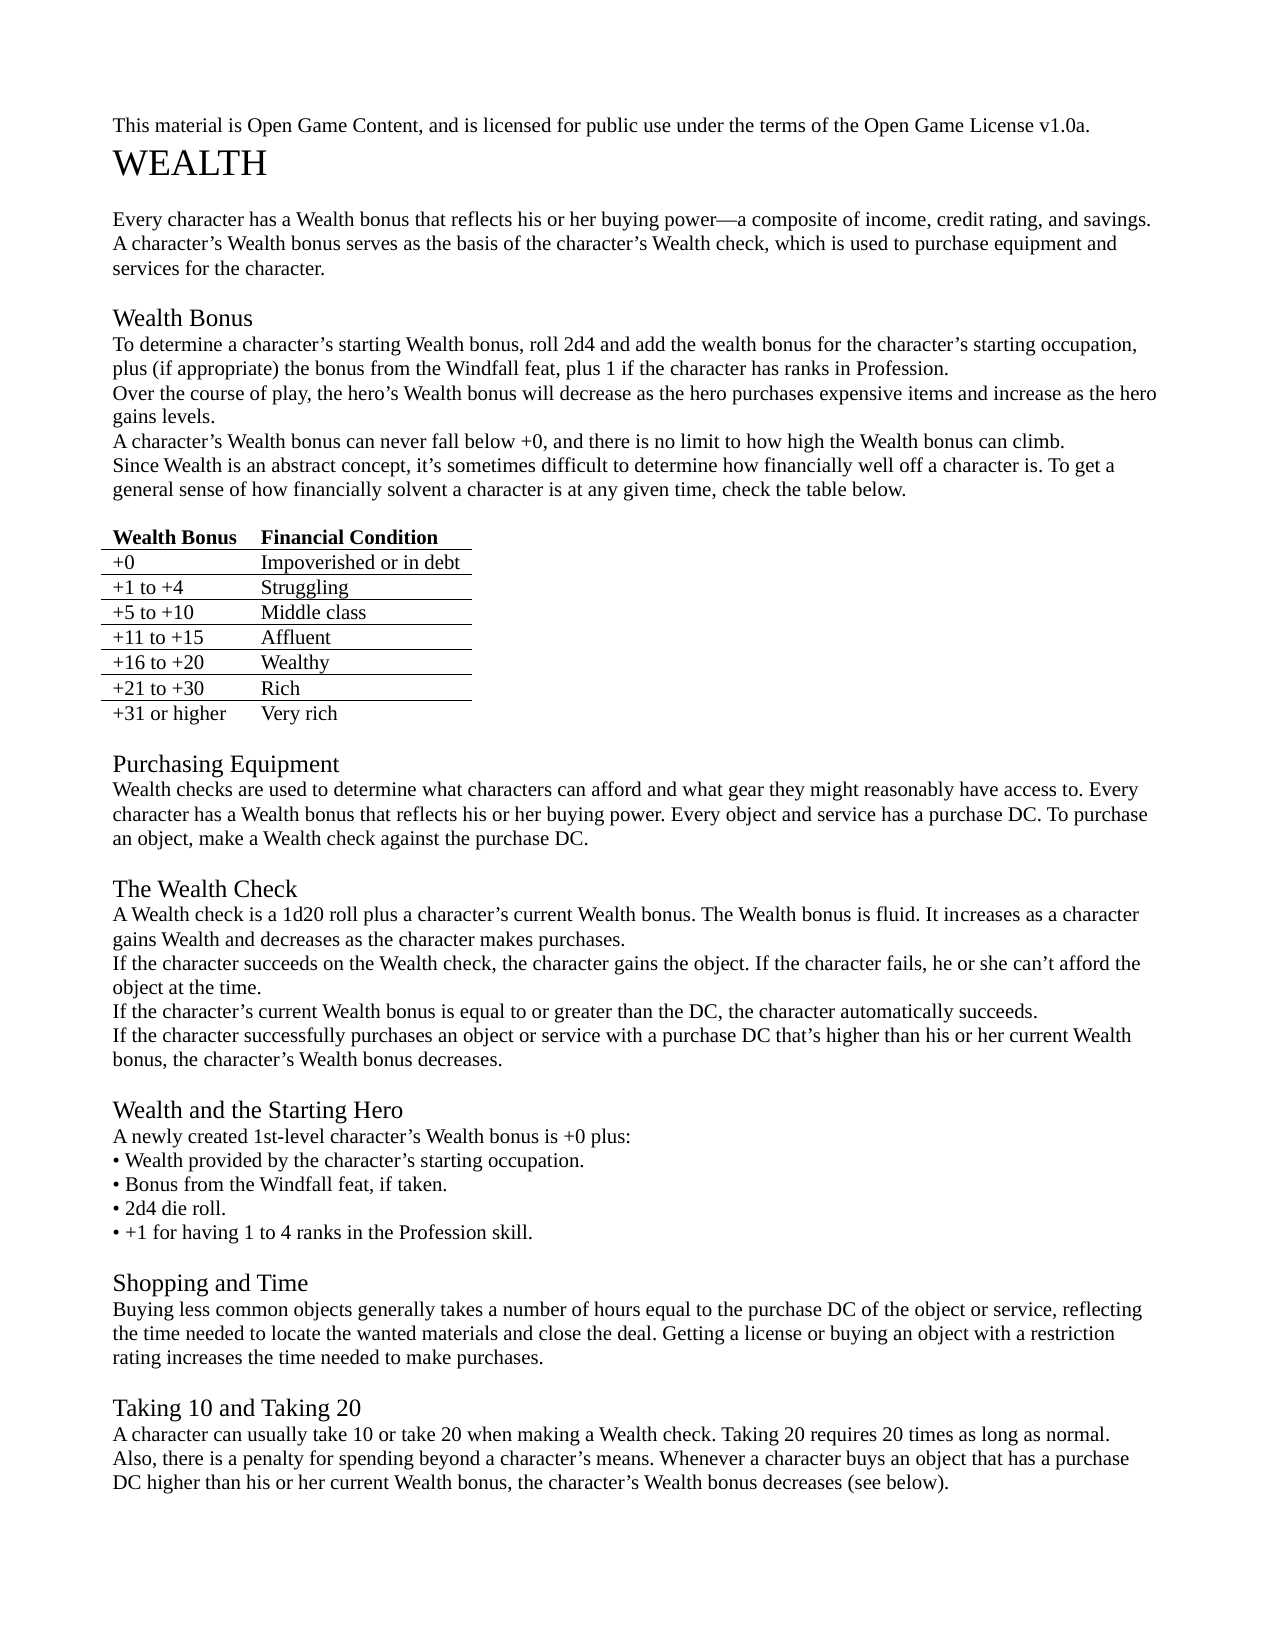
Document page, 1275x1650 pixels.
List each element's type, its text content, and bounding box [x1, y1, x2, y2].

table_cell +31 or higher [101, 701, 249, 724]
text • 2d4 die roll. [112, 1196, 1162, 1220]
text A character can usually take 10 or take 20 when making a Wealth check. Taking 20 requires 20 times as long as normal. [112, 1422, 1162, 1446]
text Purchasing Equipment [112, 749, 1162, 777]
table_cell Struggling [249, 575, 472, 599]
table_cell +5 to +10 [101, 600, 249, 624]
table_cell Middle class [249, 600, 472, 624]
text • Bonus from the Windfall feat, if taken. [112, 1172, 1162, 1196]
table_header Financial Condition [249, 525, 472, 549]
table_cell Wealthy [249, 650, 472, 674]
table_cell Impoverished or in debt [249, 550, 472, 574]
table_cell +11 to +15 [101, 625, 249, 649]
text • Wealth provided by the character’s starting occupation. [112, 1148, 1162, 1172]
table_cell +1 to +4 [101, 575, 249, 599]
text Since Wealth is an abstract concept, it’s sometimes difficult to determine how financially well off a character is. To get a general sense of how financially solvent a character is at any given time, check the table below. [112, 453, 1162, 501]
text Over the course of play, the hero’s Wealth bonus will decrease as the hero purchases expensive items and increase as the hero gains levels. [112, 380, 1162, 428]
text Buying less common objects generally takes a number of hours equal to the purchase DC of the object or service, reflecting the time needed to locate the wanted materials and close the deal. Getting a license or buying an object with a restriction rating increases the time needed to make purchases. [112, 1297, 1162, 1369]
text A newly created 1st-level character’s Wealth bonus is +0 plus: [112, 1124, 1162, 1148]
table_cell Rich [249, 675, 472, 699]
subtitle Taking 10 and Taking 20 [112, 1393, 1162, 1422]
table_cell +21 to +30 [101, 675, 249, 699]
subtitle Wealth Bonus [112, 303, 1162, 332]
subtitle Wealth and the Starting Hero [112, 1095, 1162, 1124]
text A character’s Wealth bonus can never fall below +0, and there is no limit to how high the Wealth bonus can climb. [112, 428, 1162, 453]
table_cell +16 to +20 [101, 650, 249, 674]
text Wealth checks are used to determine what characters can afford and what gear they might reasonably have access to. Every character has a Wealth bonus that reflects his or her buying power. Every object and service has a purchase DC. To purchase an object, make a Wealth check against the purchase DC. [112, 777, 1162, 849]
text If the character’s current Wealth bonus is equal to or greater than the DC, the character automatically succeeds. [112, 999, 1162, 1023]
subtitle WEALTH [112, 140, 1162, 183]
subtitle The Wealth Check [112, 874, 1162, 902]
table_cell Very rich [249, 701, 472, 724]
text • +1 for having 1 to 4 ranks in the Profession skill. [112, 1220, 1162, 1244]
subtitle Shopping and Time [112, 1268, 1162, 1297]
text Every character has a Wealth bonus that reflects his or her buying power—a composite of income, credit rating, and savings. A character’s Wealth bonus serves as the basis of the character’s Wealth check, which is used to purchase equipment and services for the character. [112, 207, 1162, 279]
table_cell +0 [101, 550, 249, 574]
text If the character succeeds on the Wealth check, the character gains the object. If the character fails, he or she can’t afford the object at the time. [112, 951, 1162, 999]
table_header Wealth Bonus [101, 525, 249, 549]
text To determine a character’s starting Wealth bonus, roll 2d4 and add the wealth bonus for the character’s starting occupation, plus (if appropriate) the bonus from the Windfall feat, plus 1 if the character has ranks in Profession. [112, 332, 1162, 380]
table_cell Affluent [249, 625, 472, 649]
text This material is Open Game Content, and is licensed for public use under the terms of the Open Game License v1.0a. [112, 112, 1162, 140]
text If the character successfully purchases an object or service with a purchase DC that’s higher than his or her current Wealth bonus, the character’s Wealth bonus decreases. [112, 1023, 1162, 1071]
text Also, there is a penalty for spending beyond a character’s means. Whenever a character buys an object that has a purchase DC higher than his or her current Wealth bonus, the character’s Wealth bonus decreases (see below). [112, 1446, 1162, 1494]
text A Wealth check is a 1d20 roll plus a character’s current Wealth bonus. The Wealth bonus is fluid. It in­creases as a character gains Wealth and decreases as the character makes purchases. [112, 902, 1162, 951]
